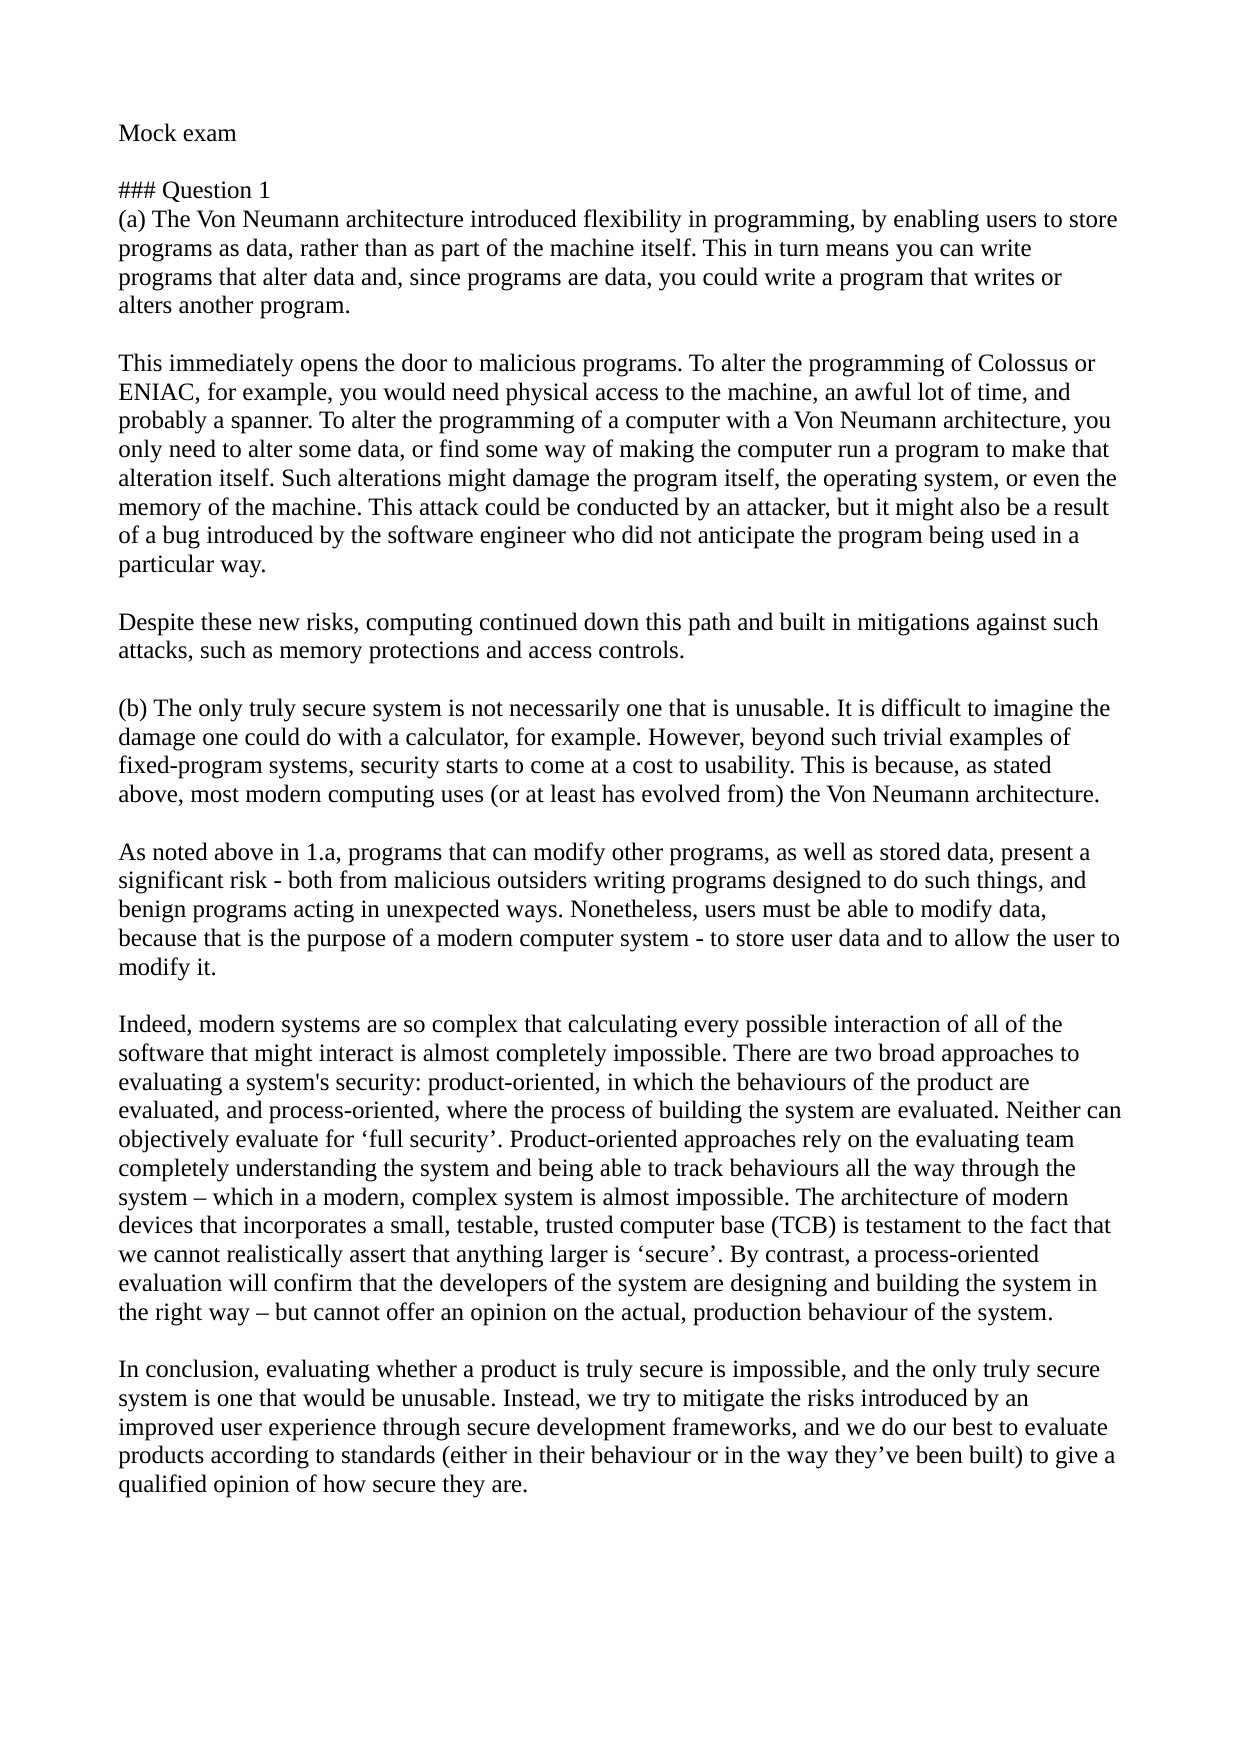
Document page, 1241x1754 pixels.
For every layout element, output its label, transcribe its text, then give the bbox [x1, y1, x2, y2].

text ### Question 1 [118, 176, 1122, 204]
text Mock exam [118, 118, 1122, 147]
text This immediately opens the door to malicious programs. To alter the programming of Colossus or ENIAC, for example, you would need physical access to the machine, an awful lot of time, and probably a spanner. To alter the programming of a computer with a Von Neumann architecture, you only need to alter some data, or find some way of making the computer run a program to make that alteration itself. Such alterations might damage the program itself, the operating system, or even the memory of the machine. This attack could be conducted by an attacker, but it might also be a result of a bug introduced by the software engineer who did not anticipate the program being used in a particular way. [118, 348, 1122, 578]
text As noted above in 1.a, programs that can modify other programs, as well as stored data, present a significant risk - both from malicious outsiders writing programs designed to do such things, and benign programs acting in unexpected ways. Nonetheless, users must be able to modify data, because that is the purpose of a modern computer system - to store user data and to allow the user to modify it. [118, 837, 1122, 981]
text Indeed, modern systems are so complex that calculating every possible interaction of all of the software that might interact is almost completely impossible. There are two broad approaches to evaluating a system's security: product-oriented, in which the behaviours of the product are evaluated, and process-oriented, where the process of building the system are evaluated. Neither can objectively evaluate for ‘full security’. Product-oriented approaches rely on the evaluating team completely understanding the system and being able to track behaviours all the way through the system – which in a modern, complex system is almost impossible. The architecture of modern devices that incorporates a small, testable, trusted computer base (TCB) is testament to the fact that we cannot realistically assert that anything larger is ‘secure’. By contrast, a process-oriented evaluation will confirm that the developers of the system are designing and building the system in the right way – but cannot offer an opinion on the actual, production behaviour of the system. [118, 1009, 1122, 1326]
text (b) The only truly secure system is not necessarily one that is unusable. It is difficult to imagine the damage one could do with a calculator, for example. However, beyond such trivial examples of fixed-program systems, security starts to come at a cost to usability. This is because, as stated above, most modern computing uses (or at least has evolved from) the Von Neumann architecture. [118, 693, 1122, 808]
text (a) The Von Neumann architecture introduced flexibility in programming, by enabling users to store programs as data, rather than as part of the machine itself. This in turn means you can write programs that alter data and, since programs are data, you could write a program that writes or alters another program. [118, 204, 1122, 319]
text In conclusion, evaluating whether a product is truly secure is impossible, and the only truly secure system is one that would be unusable. Instead, we try to mitigate the risks introduced by an improved user experience through secure development frameworks, and we do our best to evaluate products according to standards (either in their behaviour or in the way they’ve been built) to give a qualified opinion of how secure they are. [118, 1354, 1122, 1498]
text Despite these new risks, computing continued down this path and built in mitigations against such attacks, such as memory protections and access controls. [118, 607, 1122, 664]
